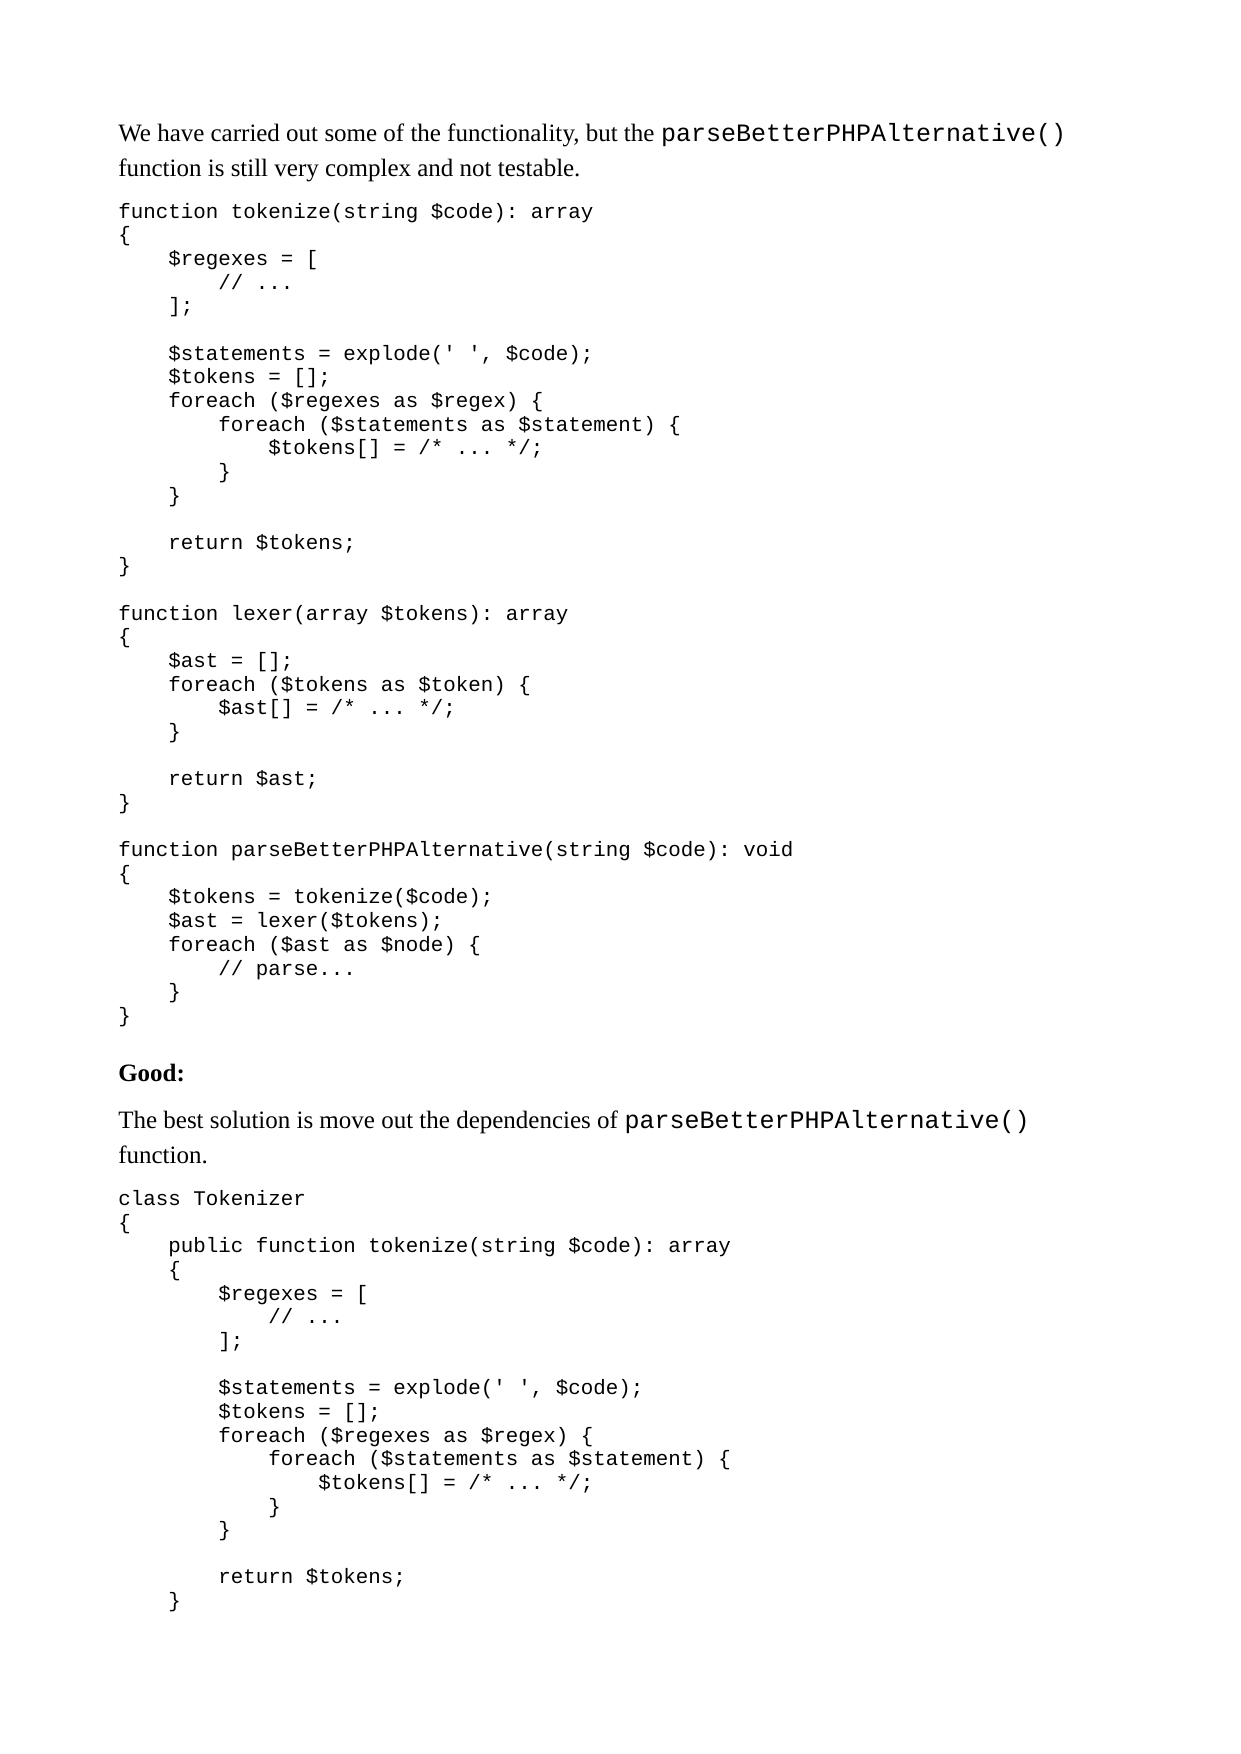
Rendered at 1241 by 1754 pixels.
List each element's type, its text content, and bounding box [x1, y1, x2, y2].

text foreach ($ast as $node) { [118, 934, 1122, 957]
text Good: [118, 1058, 1122, 1087]
text $ast = lexer($tokens); [118, 910, 1122, 934]
text function lexer(array $tokens): array [118, 603, 1122, 626]
text foreach ($statements as $statement) { [118, 414, 1122, 437]
text foreach ($regexes as $regex) { [118, 1425, 1122, 1448]
text return $tokens; [118, 1567, 1122, 1590]
text $ast[] = /* ... */; [118, 697, 1122, 721]
text $tokens[] = /* ... */; [118, 1472, 1122, 1496]
text { [118, 224, 1122, 248]
text } [118, 461, 1122, 484]
text { [118, 1259, 1122, 1283]
text { [118, 863, 1122, 887]
text } [118, 1005, 1122, 1028]
text } [118, 1496, 1122, 1519]
text ]; [118, 295, 1122, 319]
text The best solution is move out the dependencies of parseBetterPHPAlternative() function. [118, 1106, 1122, 1169]
text return $ast; [118, 768, 1122, 792]
text $regexes = [ [118, 1283, 1122, 1306]
text // ... [118, 1306, 1122, 1330]
text return $tokens; [118, 532, 1122, 556]
text public function tokenize(string $code): array [118, 1236, 1122, 1259]
text } [118, 981, 1122, 1005]
text foreach ($statements as $statement) { [118, 1448, 1122, 1472]
text $statements = explode(' ', $code); [118, 1377, 1122, 1401]
text } [118, 484, 1122, 508]
text class Tokenizer [118, 1188, 1122, 1212]
text $ast = []; [118, 650, 1122, 674]
text $statements = explode(' ', $code); [118, 343, 1122, 366]
text foreach ($tokens as $token) { [118, 674, 1122, 697]
text } [118, 1519, 1122, 1543]
text $tokens[] = /* ... */; [118, 437, 1122, 461]
text } [118, 1590, 1122, 1614]
text foreach ($regexes as $regex) { [118, 390, 1122, 414]
text } [118, 556, 1122, 579]
text // parse... [118, 957, 1122, 981]
text function parseBetterPHPAlternative(string $code): void [118, 839, 1122, 863]
text function tokenize(string $code): array [118, 201, 1122, 224]
text We have carried out some of the functionality, but the parseBetterPHPAlternative() function is still very complex and not testable. [118, 118, 1122, 182]
text } [118, 721, 1122, 745]
text $tokens = []; [118, 366, 1122, 390]
text { [118, 626, 1122, 650]
text } [118, 792, 1122, 816]
text $tokens = []; [118, 1401, 1122, 1425]
text { [118, 1212, 1122, 1236]
text $regexes = [ [118, 248, 1122, 272]
text $tokens = tokenize($code); [118, 887, 1122, 910]
text ]; [118, 1330, 1122, 1354]
text // ... [118, 272, 1122, 295]
